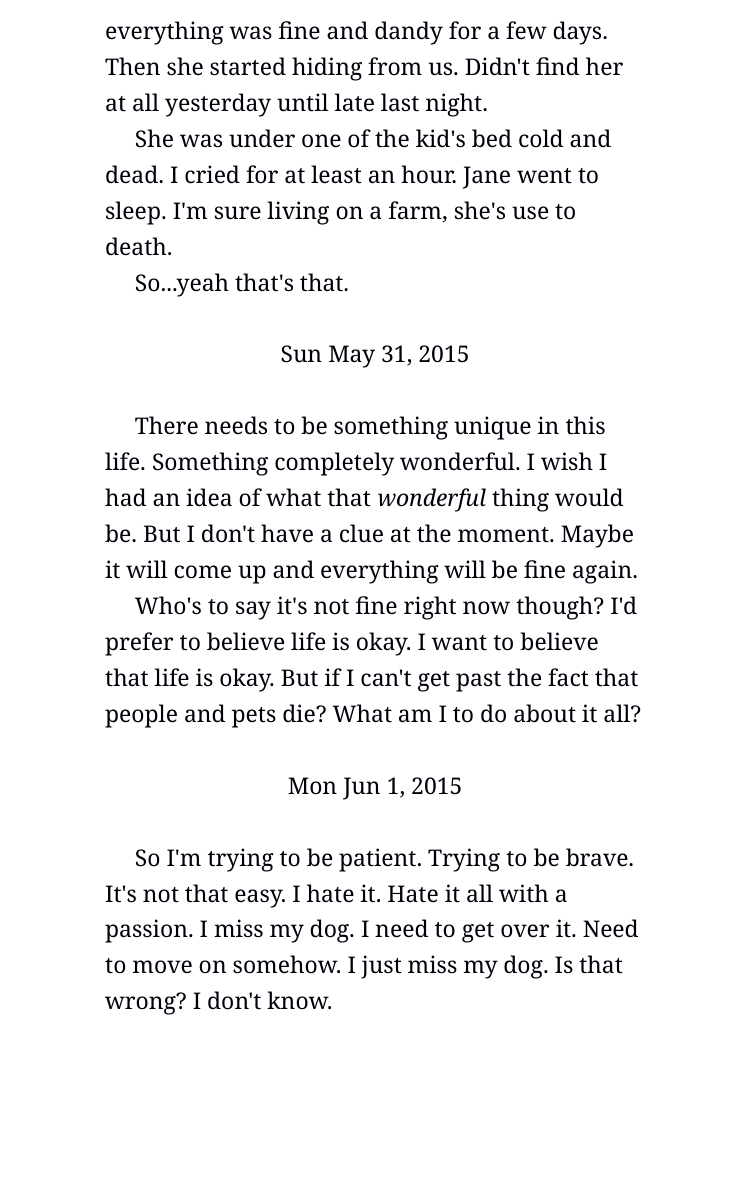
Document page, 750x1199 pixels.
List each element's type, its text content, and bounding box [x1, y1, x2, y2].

text There needs to be something unique in this life. Something completely wonderful. I wish I had an idea of what that wonderful thing would be. But I don't have a clue at the moment. Maybe it will come up and everything will be fine again. [105, 410, 645, 585]
text Mon Jun 1, 2015 [105, 770, 645, 801]
text Sun May 31, 2015 [105, 338, 645, 370]
text She was under one of the kid's bed cold and dead. I cried for at least an hour. Jane went to sleep. I'm sure living on a farm, she's use to death. [105, 123, 645, 262]
text So...yeah that's that. [105, 267, 645, 298]
text everything was fine and dandy for a few days. Then she started hiding from us. Didn't find her at all yesterday until late last night. [105, 15, 645, 118]
text Who's to say it's not fine right now though? I'd prefer to believe life is okay. I want to believe that life is okay. But if I can't get past the fact that people and pets die? What am I to do about it all? [105, 590, 645, 729]
text So I'm trying to be patient. Trying to be brave. It's not that easy. I hate it. Hate it all with a passion. I miss my dog. I need to get over it. Need to move on somehow. I just miss my dog. Is that wrong? I don't know. [105, 842, 645, 1017]
